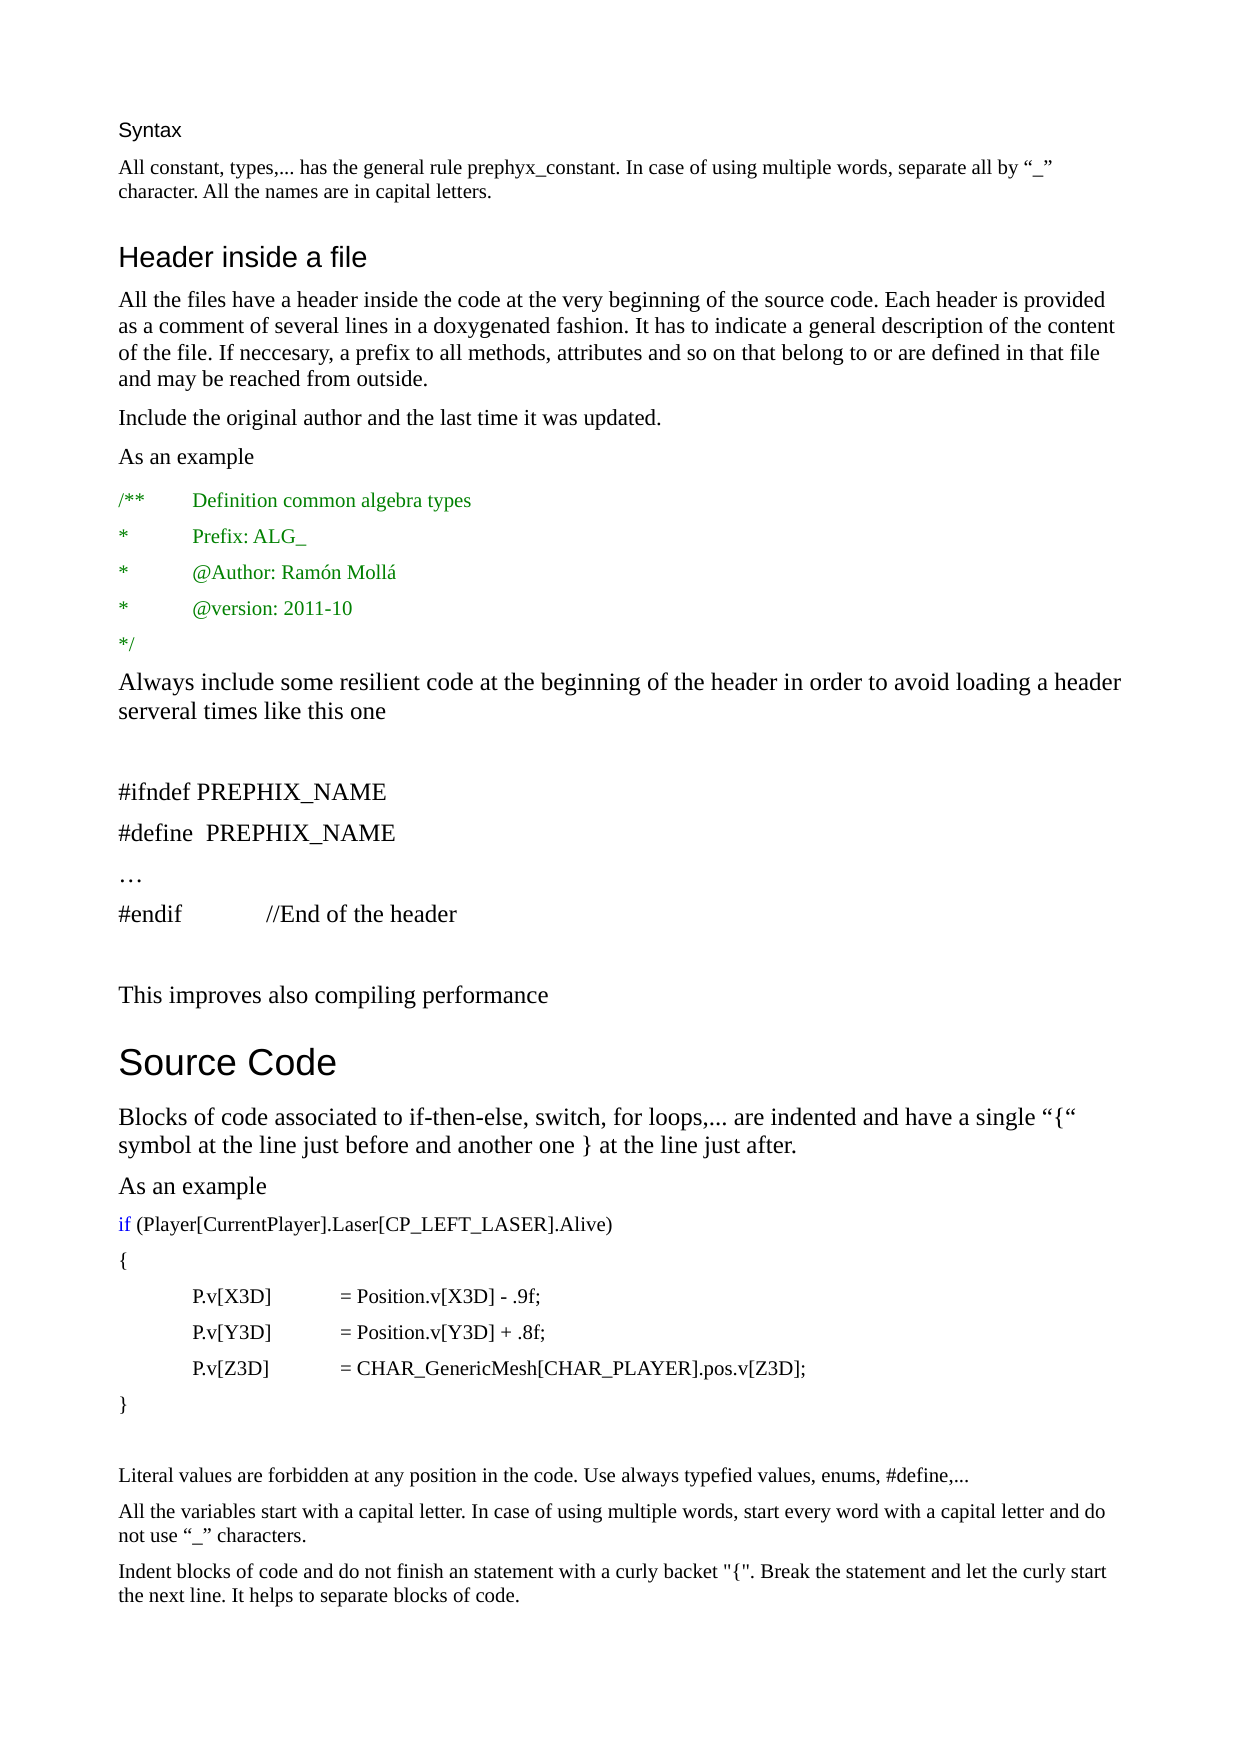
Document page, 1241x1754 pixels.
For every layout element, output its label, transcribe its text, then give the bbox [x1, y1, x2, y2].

text … [118, 859, 1122, 887]
text All the variables start with a capital letter. In case of using multiple words, start every word with a capital letter and do not use “_” characters. [118, 1499, 1122, 1547]
text As an example [118, 1171, 1122, 1200]
text * @version: 2011-10 [118, 596, 1122, 620]
subtitle Syntax [118, 118, 1122, 142]
text Blocks of code associated to if-then-else, switch, for loops,... are indented and have a single “{“ symbol at the line just before and another one } at the line just after. [118, 1102, 1122, 1159]
text This improves also compiling performance [118, 981, 1122, 1009]
text * @Author: Ramón Mollá [118, 560, 1122, 584]
text Include the original author and the last time it was updated. [118, 404, 1122, 431]
text */ [118, 632, 1122, 656]
text P.v[Z3D] = CHAR_GenericMesh[CHAR_PLAYER].pos.v[Z3D]; [118, 1356, 1122, 1380]
text All the files have a header inside the code at the very beginning of the source code. Each header is provided as a comment of several lines in a doxygenated fashion. It has to indicate a general description of the content of the file. If neccesary, a prefix to all methods, attributes and so on that belong to or are defined in that file and may be reached from outside. [118, 286, 1122, 392]
text } [118, 1392, 1122, 1416]
text { [118, 1248, 1122, 1272]
text All constant, types,... has the general rule prephyx_constant. In case of using multiple words, separate all by “_” character. All the names are in capital letters. [118, 154, 1122, 203]
text #define PREPHIX_NAME [118, 818, 1122, 847]
text #ifndef PREPHIX_NAME [118, 777, 1122, 806]
subtitle Header inside a file [118, 240, 1122, 274]
text P.v[X3D] = Position.v[X3D] - .9f; [118, 1284, 1122, 1308]
text Indent blocks of code and do not finish an statement with a curly backet "{". Break the statement and let the curly start the next line. It helps to separate blocks of code. [118, 1559, 1122, 1607]
text /** Definition common algebra types [118, 488, 1122, 512]
text if (Player[CurrentPlayer].Laser[CP_LEFT_LASER].Alive) [118, 1212, 1122, 1236]
text #endif //End of the header [118, 899, 1122, 928]
text Always include some resilient code at the beginning of the header in order to avoid loading a header serveral times like this one [118, 667, 1122, 725]
subtitle Source Code [118, 1040, 1122, 1083]
text P.v[Y3D] = Position.v[Y3D] + .8f; [118, 1320, 1122, 1344]
text As an example [118, 443, 1122, 469]
text Literal values are forbidden at any position in the code. Use always typefied values, enums, #define,... [118, 1463, 1122, 1487]
text * Prefix: ALG_ [118, 524, 1122, 548]
